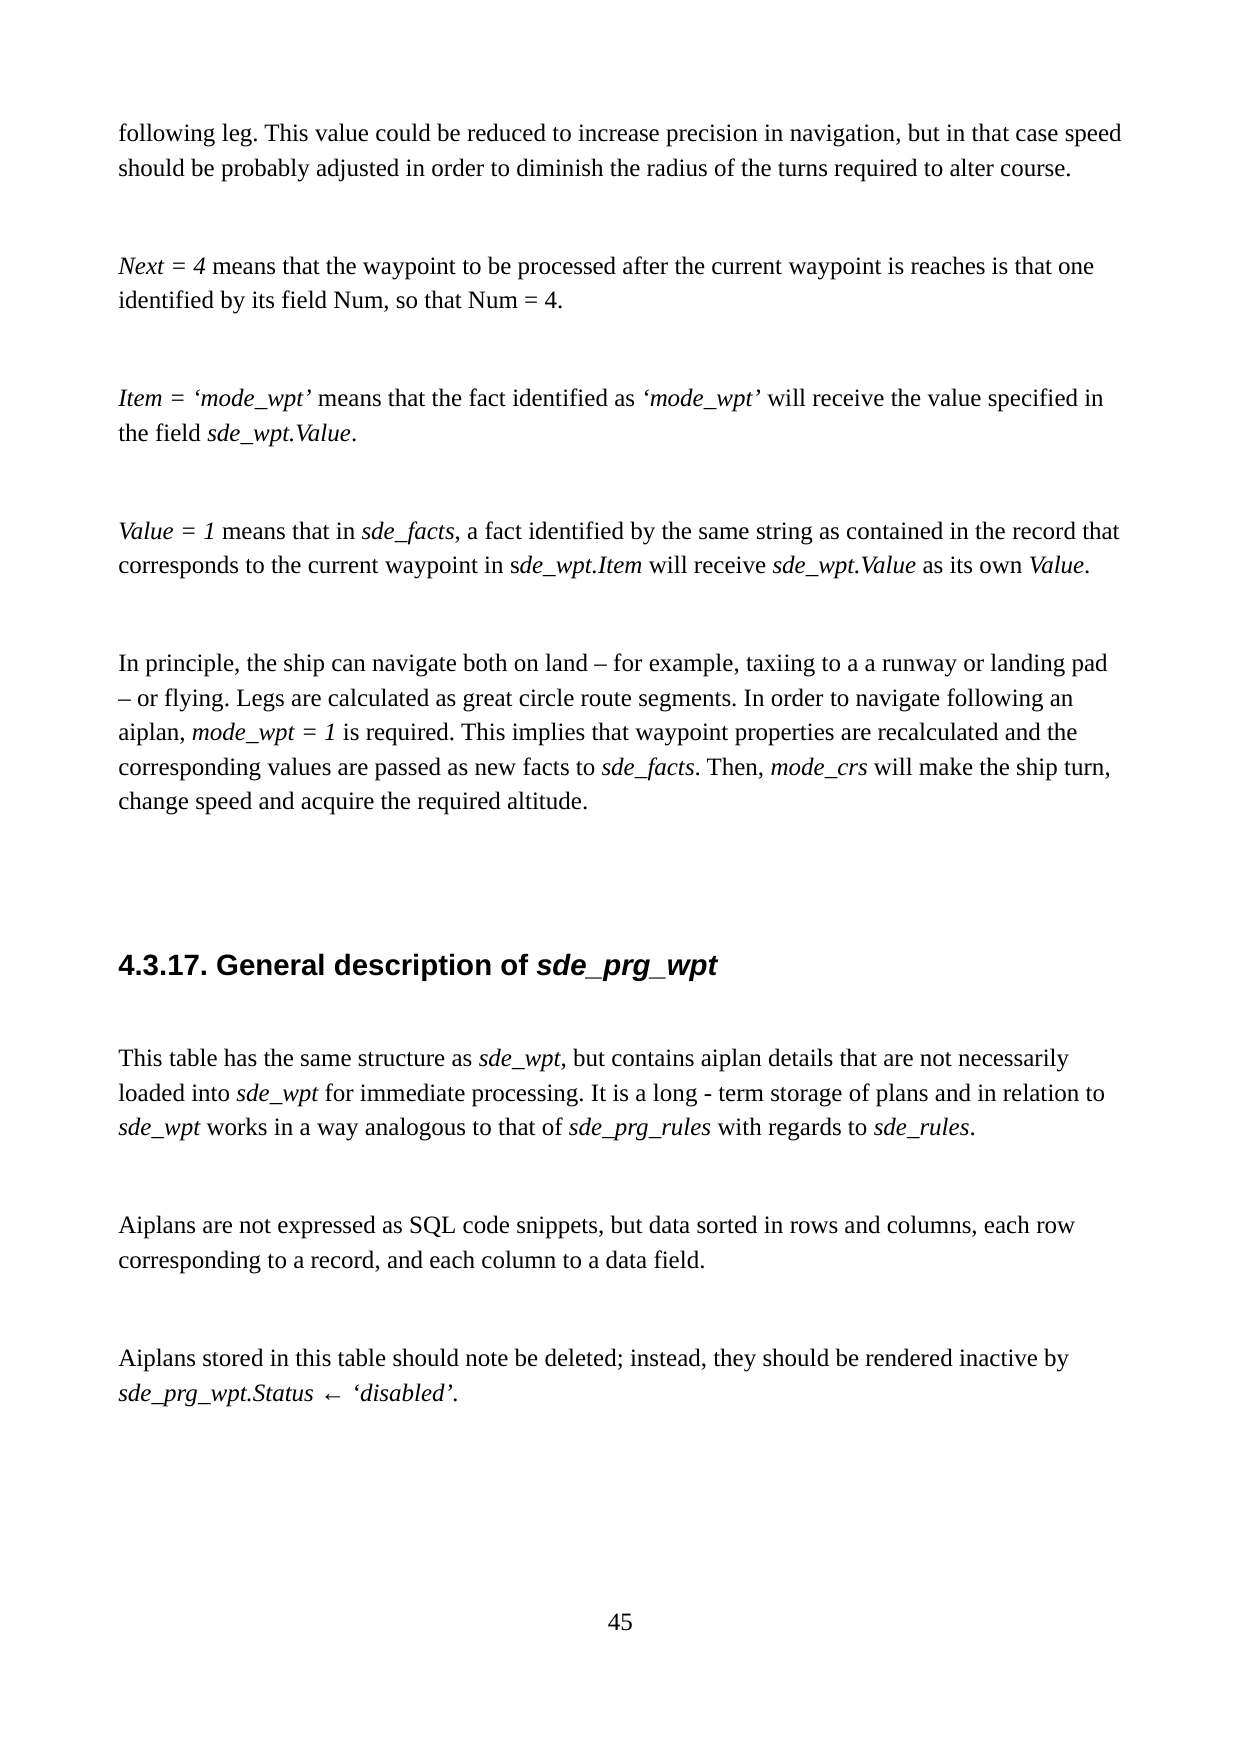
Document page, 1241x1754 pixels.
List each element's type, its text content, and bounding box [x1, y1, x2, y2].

text Item = ‘mode_wpt’ means that the fact identified as ‘mode_wpt’ will receive the value specified in the field sde_wpt.Value. [118, 383, 1122, 447]
text following leg. This value could be reduced to increase precision in navigation, but in that case speed should be probably adjusted in order to diminish the radius of the turns required to alter course. [118, 118, 1122, 181]
subtitle 4.3.17. General description of sde_prg_wpt [118, 948, 1122, 982]
text Value = 1 means that in sde_facts, a fact identified by the same string as contained in the record that corresponds to the current waypoint in sde_wpt.Item will receive sde_wpt.Value as its own Value. [118, 516, 1122, 579]
text This table has the same structure as sde_wpt, but contains aiplan details that are not necessarily loaded into sde_wpt for immediate processing. It is a long - term storage of plans and in relation to sde_wpt works in a way analogous to that of sde_prg_rules with regards to sde_rules. [118, 1043, 1122, 1141]
text Aiplans are not expressed as SQL code snippets, but data sorted in rows and columns, each row corresponding to a record, and each column to a data field. [118, 1211, 1122, 1274]
text Next = 4 means that the waypoint to be processed after the current waypoint is reaches is that one identified by its field Num, so that Num = 4. [118, 251, 1122, 314]
text Aiplans stored in this table should note be deleted; instead, they should be rendered inactive by sde_prg_wpt.Status ← ‘disabled’. [118, 1343, 1122, 1406]
text In principle, the ship can navigate both on land – for example, taxiing to a a runway or landing pad – or flying. Legs are calculated as great circle route segments. In order to navigate following an aiplan, mode_wpt = 1 is required. This implies that waypoint properties are recalculated and the corresponding values are passed as new facts to sde_facts. Then, mode_crs will make the ship turn, change speed and acquire the required altitude. [118, 648, 1122, 815]
